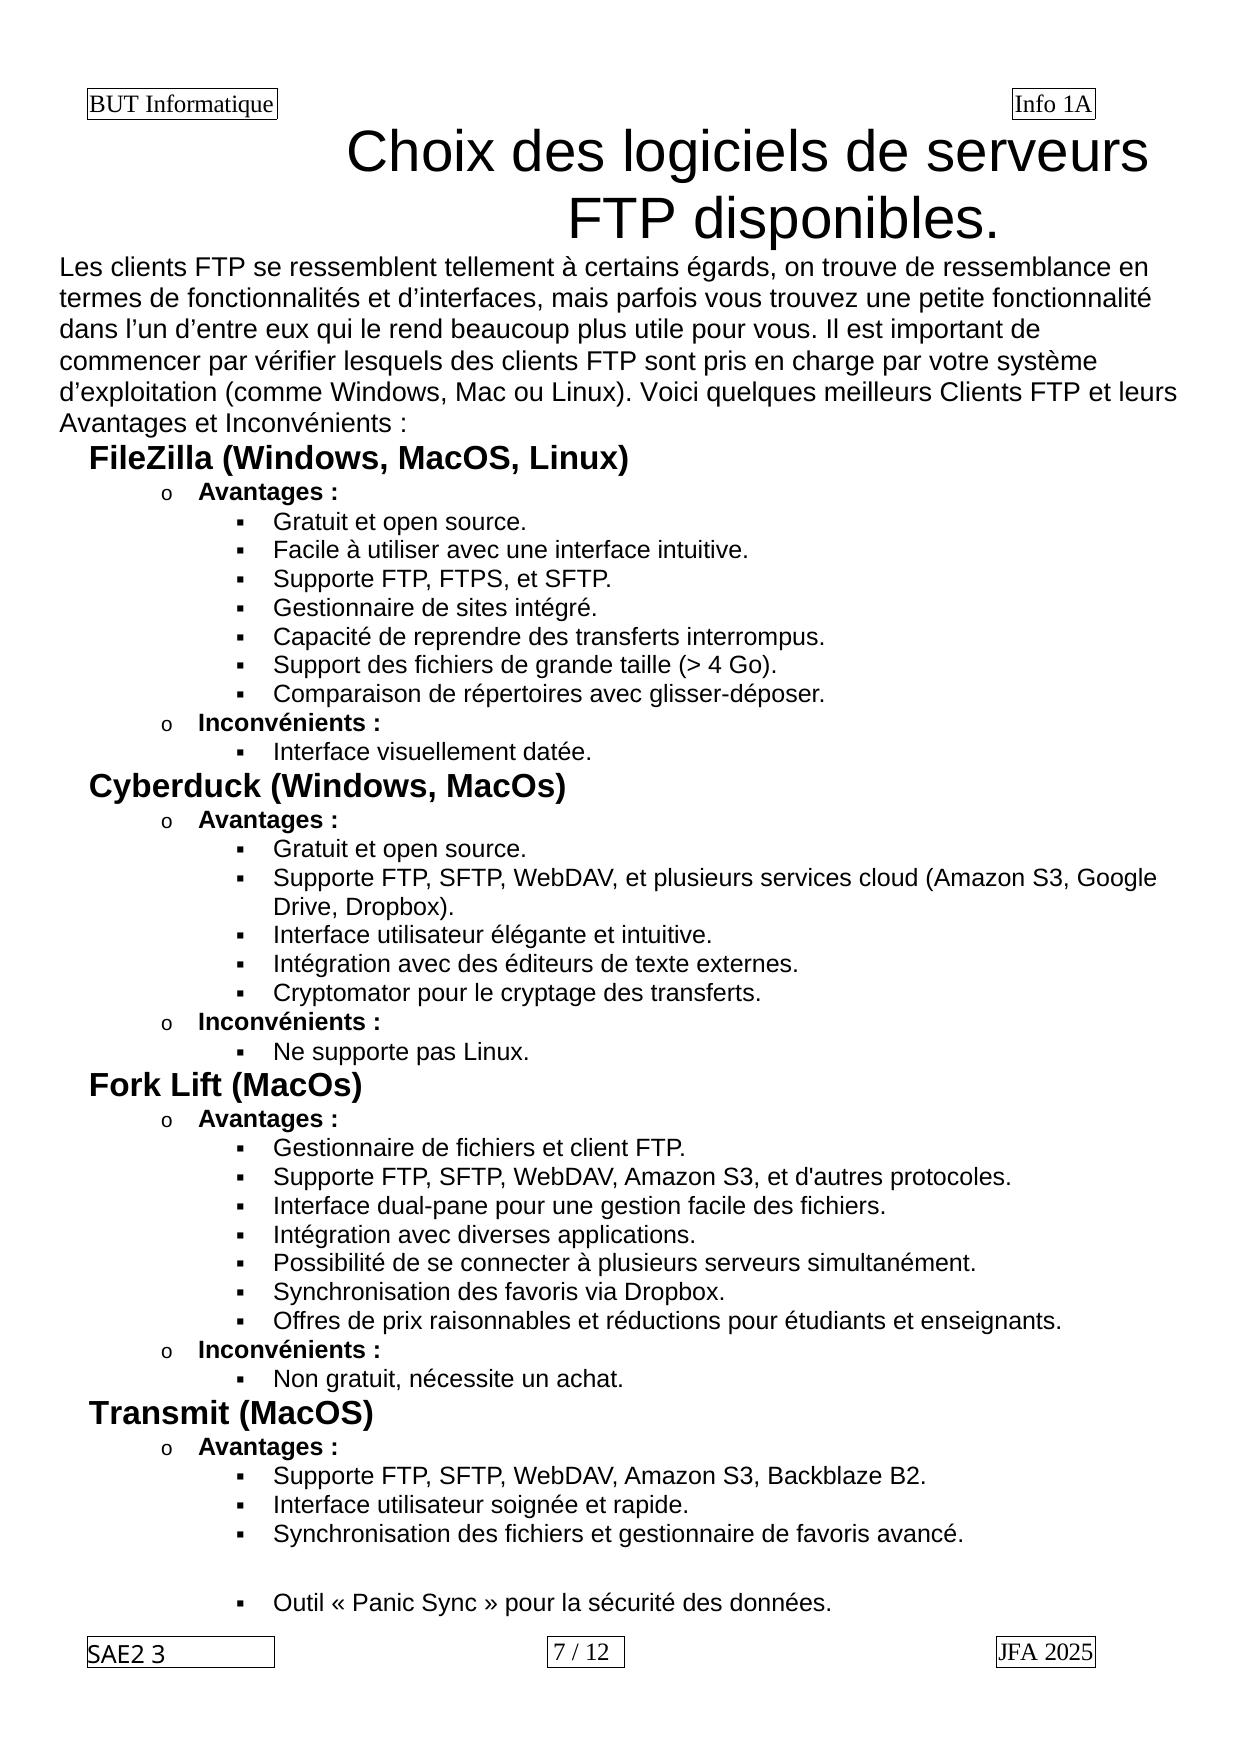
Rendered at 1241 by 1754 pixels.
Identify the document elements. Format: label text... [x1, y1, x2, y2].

list Avantages : [160, 1104, 1184, 1133]
list Interface utilisateur soignée et rapide. [235, 1490, 1184, 1519]
subtitle Cyberduck (Windows, MacOs) [89, 766, 1184, 804]
list Gratuit et open source. [235, 834, 1184, 863]
list Interface dual-pane pour une gestion facile des fichiers. [235, 1191, 1184, 1219]
list Avantages : [160, 804, 1184, 834]
list Inconvénients : [160, 1007, 1184, 1036]
list Outil « Panic Sync » pour la sécurité des données. [235, 1588, 1184, 1617]
list Possibilité de se connecter à plusieurs serveurs simultanément. [235, 1248, 1184, 1277]
subtitle Transmit (MacOS) [89, 1393, 1184, 1431]
list Interface utilisateur élégante et intuitive. [235, 921, 1184, 949]
list Comparaison de répertoires avec glisser-déposer. [235, 679, 1184, 708]
list Avantages : [160, 477, 1184, 506]
list Inconvénients : [160, 1334, 1184, 1364]
list Supporte FTP, FTPS, et SFTP. [235, 564, 1184, 593]
list Synchronisation des favoris via Dropbox. [235, 1277, 1184, 1306]
list Intégration avec des éditeurs de texte externes. [235, 949, 1184, 978]
list Synchronisation des fichiers et gestionnaire de favoris avancé. [235, 1519, 1184, 1547]
subtitle Les clients FTP se ressemblent tellement à certains égards, on trouve de ressemblance en termes de fonctionnalités et d’interfaces, mais parfois vous trouvez une petite fonctionnalité dans l’un d’entre eux qui le rend beaucoup plus utile pour vous. Il est important de commencer par vérifier lesquels des clients FTP sont pris en charge par votre système d’exploitation (comme Windows, Mac ou Linux). Voici quelques meilleurs Clients FTP et leurs Avantages et Inconvénients : [59, 251, 1184, 438]
subtitle Choix des logiciels de serveurs FTP disponibles. [313, 117, 1184, 251]
list Capacité de reprendre des transferts interrompus. [235, 621, 1184, 650]
list Ne supporte pas Linux. [235, 1036, 1184, 1065]
list Cryptomator pour le cryptage des transferts. [235, 978, 1184, 1007]
list Avantages : [160, 1431, 1184, 1461]
list Interface visuellement datée. [235, 737, 1184, 766]
list Facile à utiliser avec une interface intuitive. [235, 535, 1184, 564]
list Inconvénients : [160, 708, 1184, 737]
list Supporte FTP, SFTP, WebDAV, et plusieurs services cloud (Amazon S3, Google Drive, Dropbox). [235, 863, 1184, 921]
subtitle FileZilla (Windows, MacOS, Linux) [89, 438, 1184, 477]
list Gestionnaire de fichiers et client FTP. [235, 1133, 1184, 1162]
list Gratuit et open source. [235, 506, 1184, 535]
list Gestionnaire de sites intégré. [235, 593, 1184, 621]
list Offres de prix raisonnables et réductions pour étudiants et enseignants. [235, 1306, 1184, 1334]
list Supporte FTP, SFTP, WebDAV, Amazon S3, et d'autres protocoles. [235, 1162, 1184, 1191]
list Supporte FTP, SFTP, WebDAV, Amazon S3, Backblaze B2. [235, 1461, 1184, 1490]
list Intégration avec diverses applications. [235, 1219, 1184, 1248]
list Support des fichiers de grande taille (> 4 Go). [235, 650, 1184, 679]
list Non gratuit, nécessite un achat. [235, 1364, 1184, 1393]
subtitle Fork Lift (MacOs) [89, 1065, 1184, 1104]
